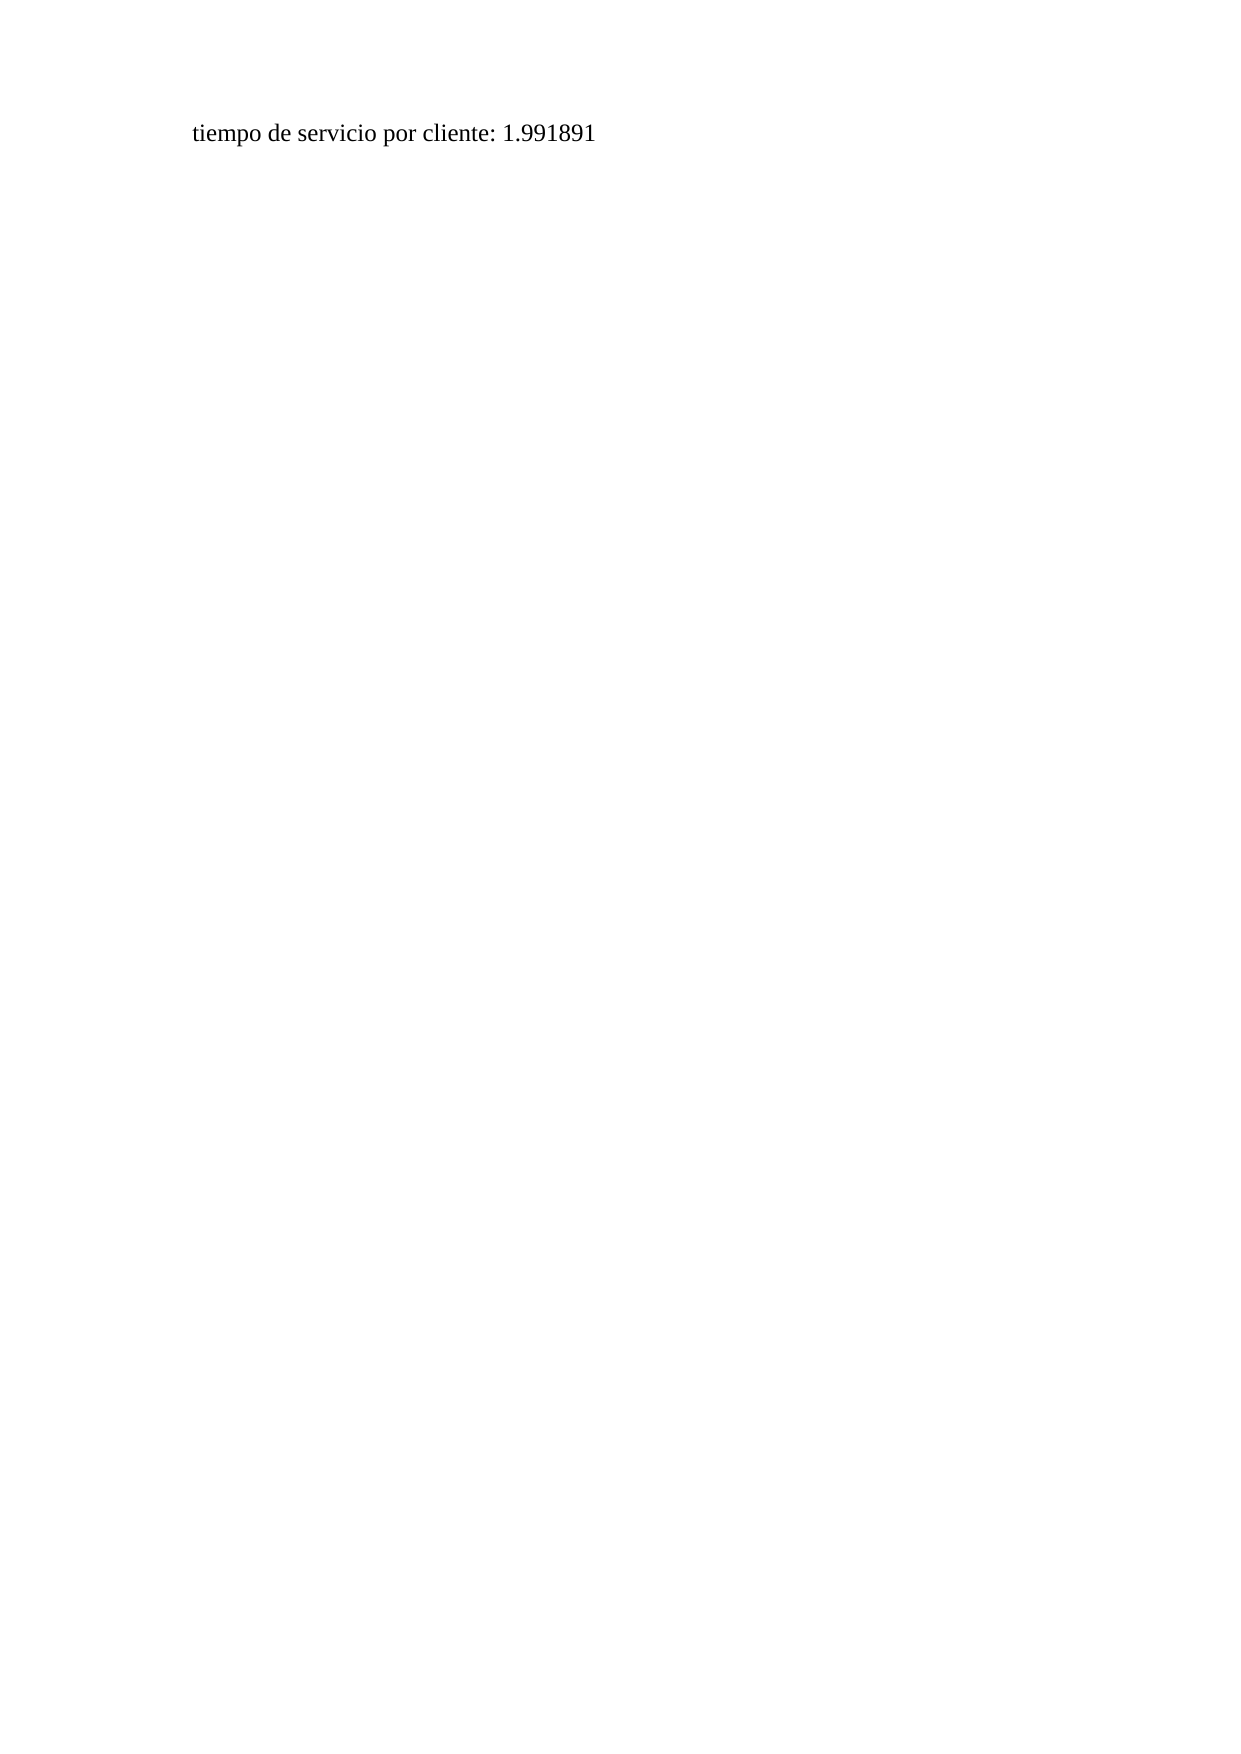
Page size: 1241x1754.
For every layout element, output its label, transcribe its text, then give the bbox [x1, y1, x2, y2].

text tiempo de servicio por cliente: 1.991891 [192, 118, 1064, 147]
